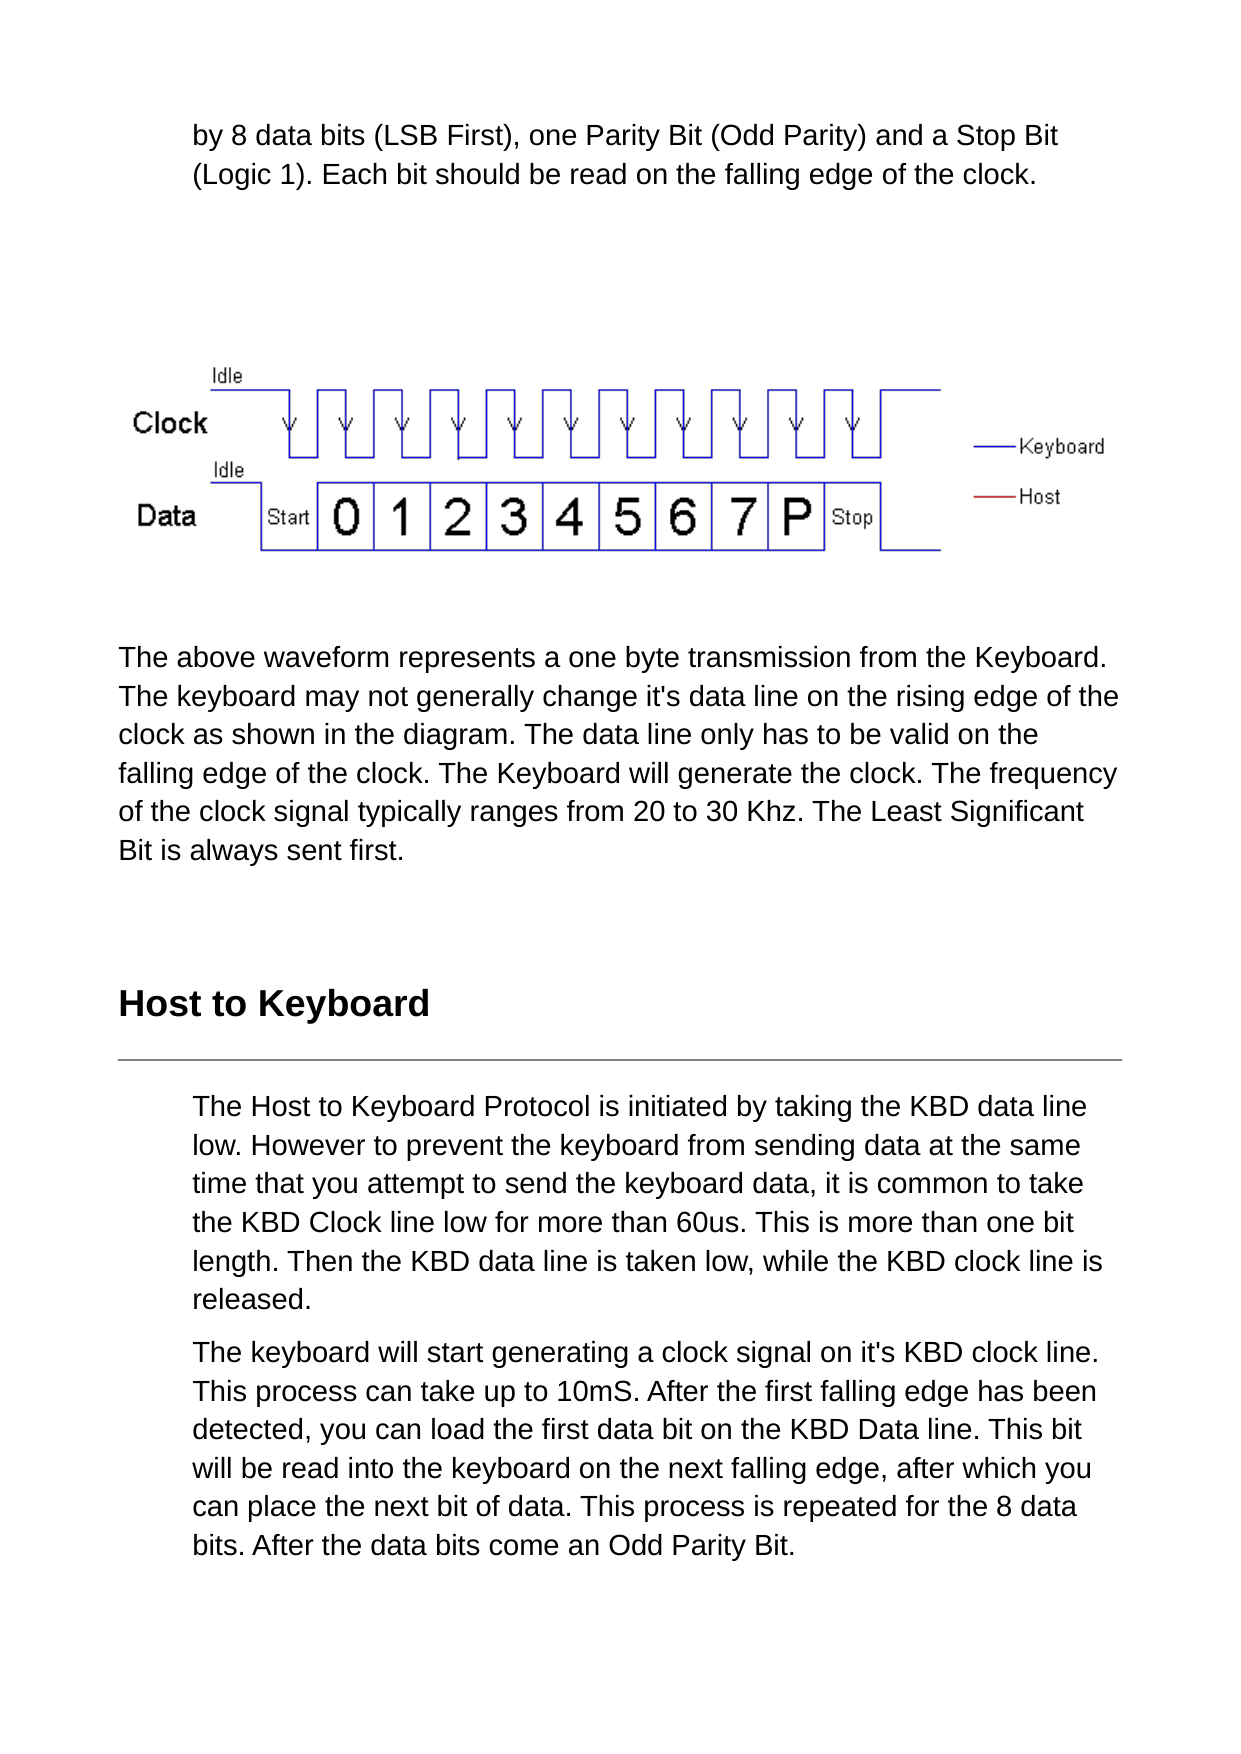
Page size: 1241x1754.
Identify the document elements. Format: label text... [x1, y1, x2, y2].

list The keyboard will start generating a clock signal on it's KBD clock line. This process can take up to 10mS. After the first falling edge has been detected, you can load the first data bit on the KBD Data line. This bit will be read into the keyboard on the next falling edge, after which you can place the next bit of data. This process is repeated for the 8 data bits. After the data bits come an Odd Parity Bit. [118, 1335, 1122, 1562]
text Host to Keyboard [118, 981, 1122, 1024]
list The Host to Keyboard Protocol is initiated by taking the KBD data line low. However to prevent the keyboard from sending data at the same time that you attempt to send the keyboard data, it is common to take the KBD Clock line low for more than 60us. This is more than one bit length. Then the KBD data line is taken low, while the KBD clock line is released. [118, 1089, 1122, 1316]
picture [120, 344, 1121, 589]
text The above waveform represents a one byte transmission from the Keyboard. The keyboard may not generally change it's data line on the rising edge of the clock as shown in the diagram. The data line only has to be valid on the falling edge of the clock. The Keyboard will generate the clock. The frequency of the clock signal typically ranges from 20 to 30 Khz. The Least Significant Bit is always sent first. [118, 640, 1122, 866]
list by 8 data bits (LSB First), one Parity Bit (Odd Parity) and a Stop Bit (Logic 1). Each bit should be read on the falling edge of the clock. [162, 118, 1122, 190]
